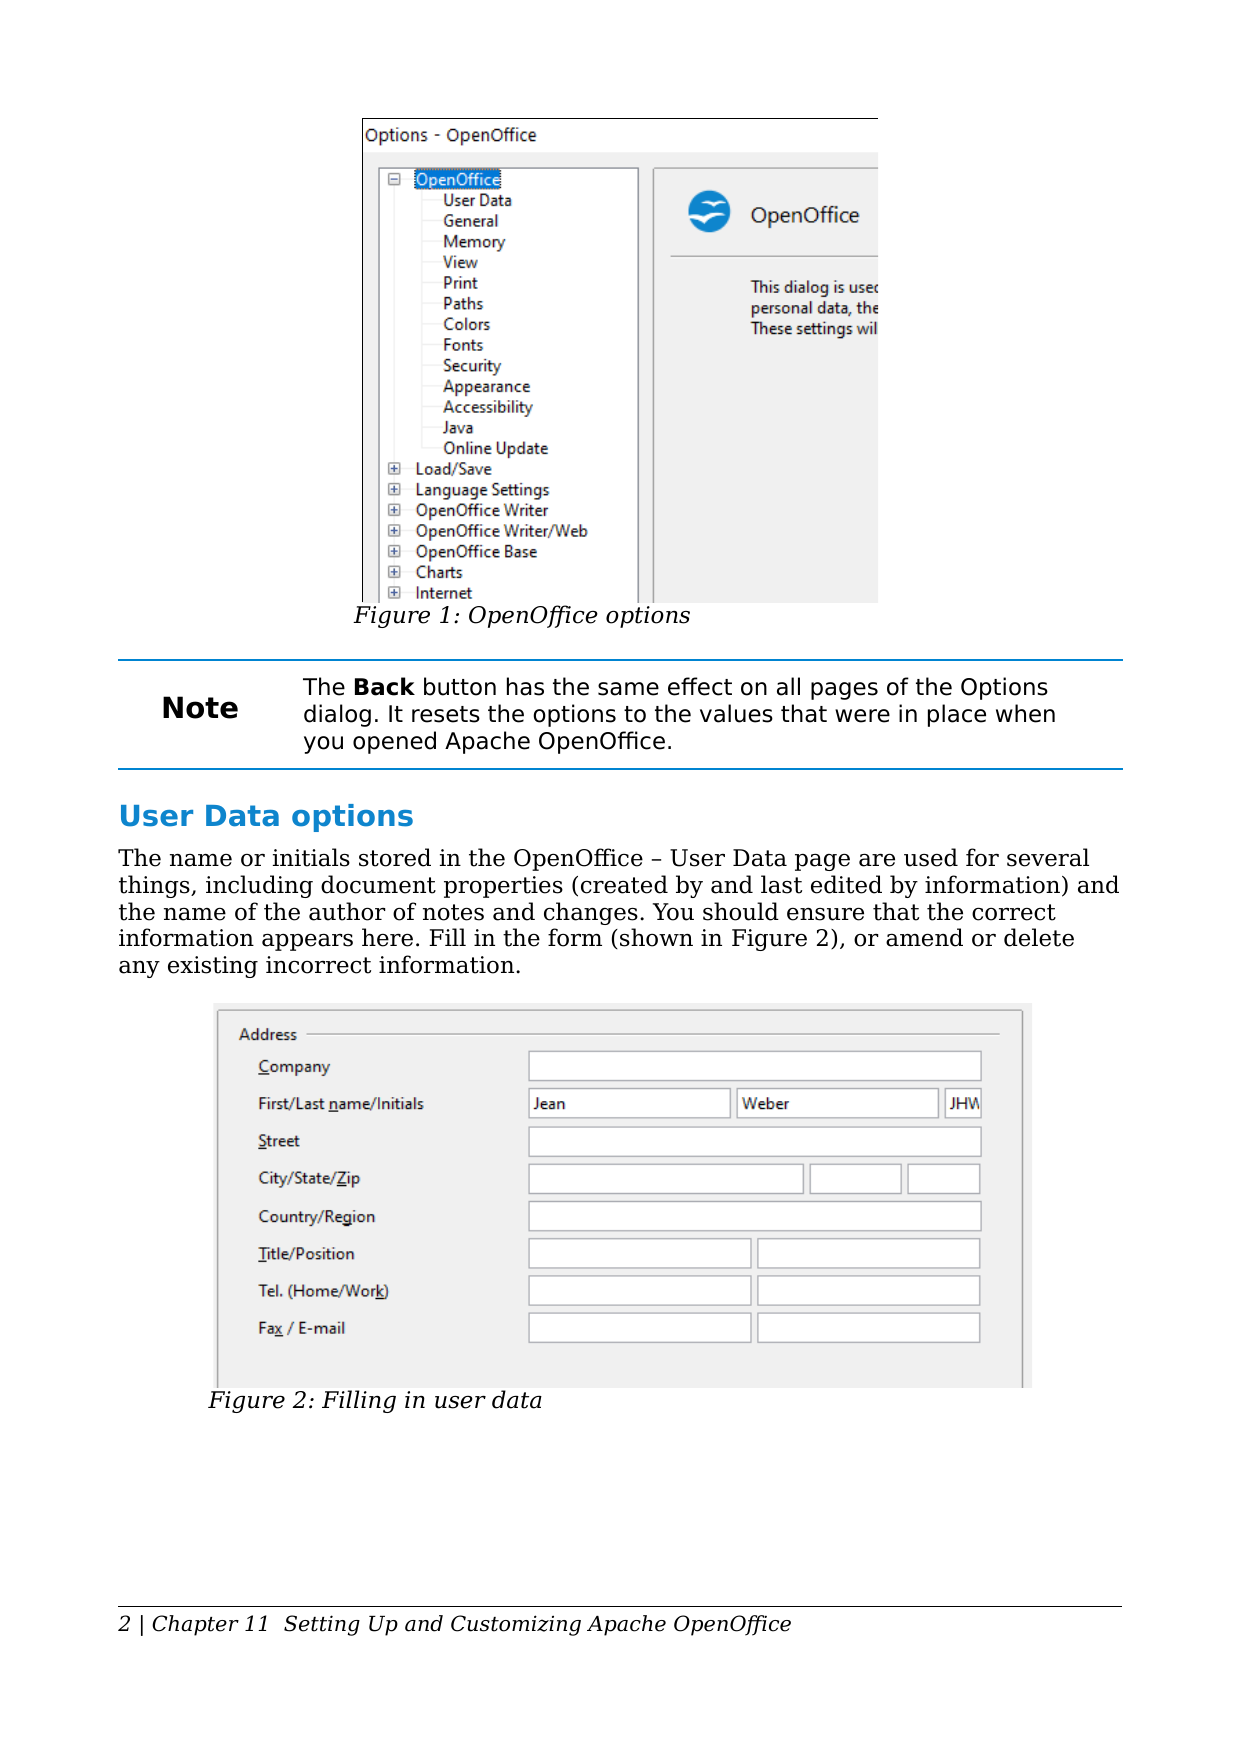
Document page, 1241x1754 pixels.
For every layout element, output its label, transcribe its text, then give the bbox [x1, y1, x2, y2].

picture [213, 1003, 1033, 1388]
picture [363, 118, 879, 603]
text Figure 2: Filling in user data [208, 1004, 1032, 1414]
text Figure 1: OpenOffice options [354, 118, 886, 629]
table_header Note [118, 661, 281, 767]
table_header The Back button has the same effect on all pages of the Options dialog. It resets the options to the values that were in place when you opened Apache OpenOffice. [281, 661, 1122, 767]
text The name or initials stored in the OpenOffice – User Data page are used for several things, including document properties (created by and last edited by information) and the name of the author of notes and changes. You should ensure that the correct information appears here. Fill in the form (shown in Figure 2), or amend or delete any existing incorrect information. [118, 845, 1122, 979]
subtitle User Data options [118, 799, 1122, 833]
